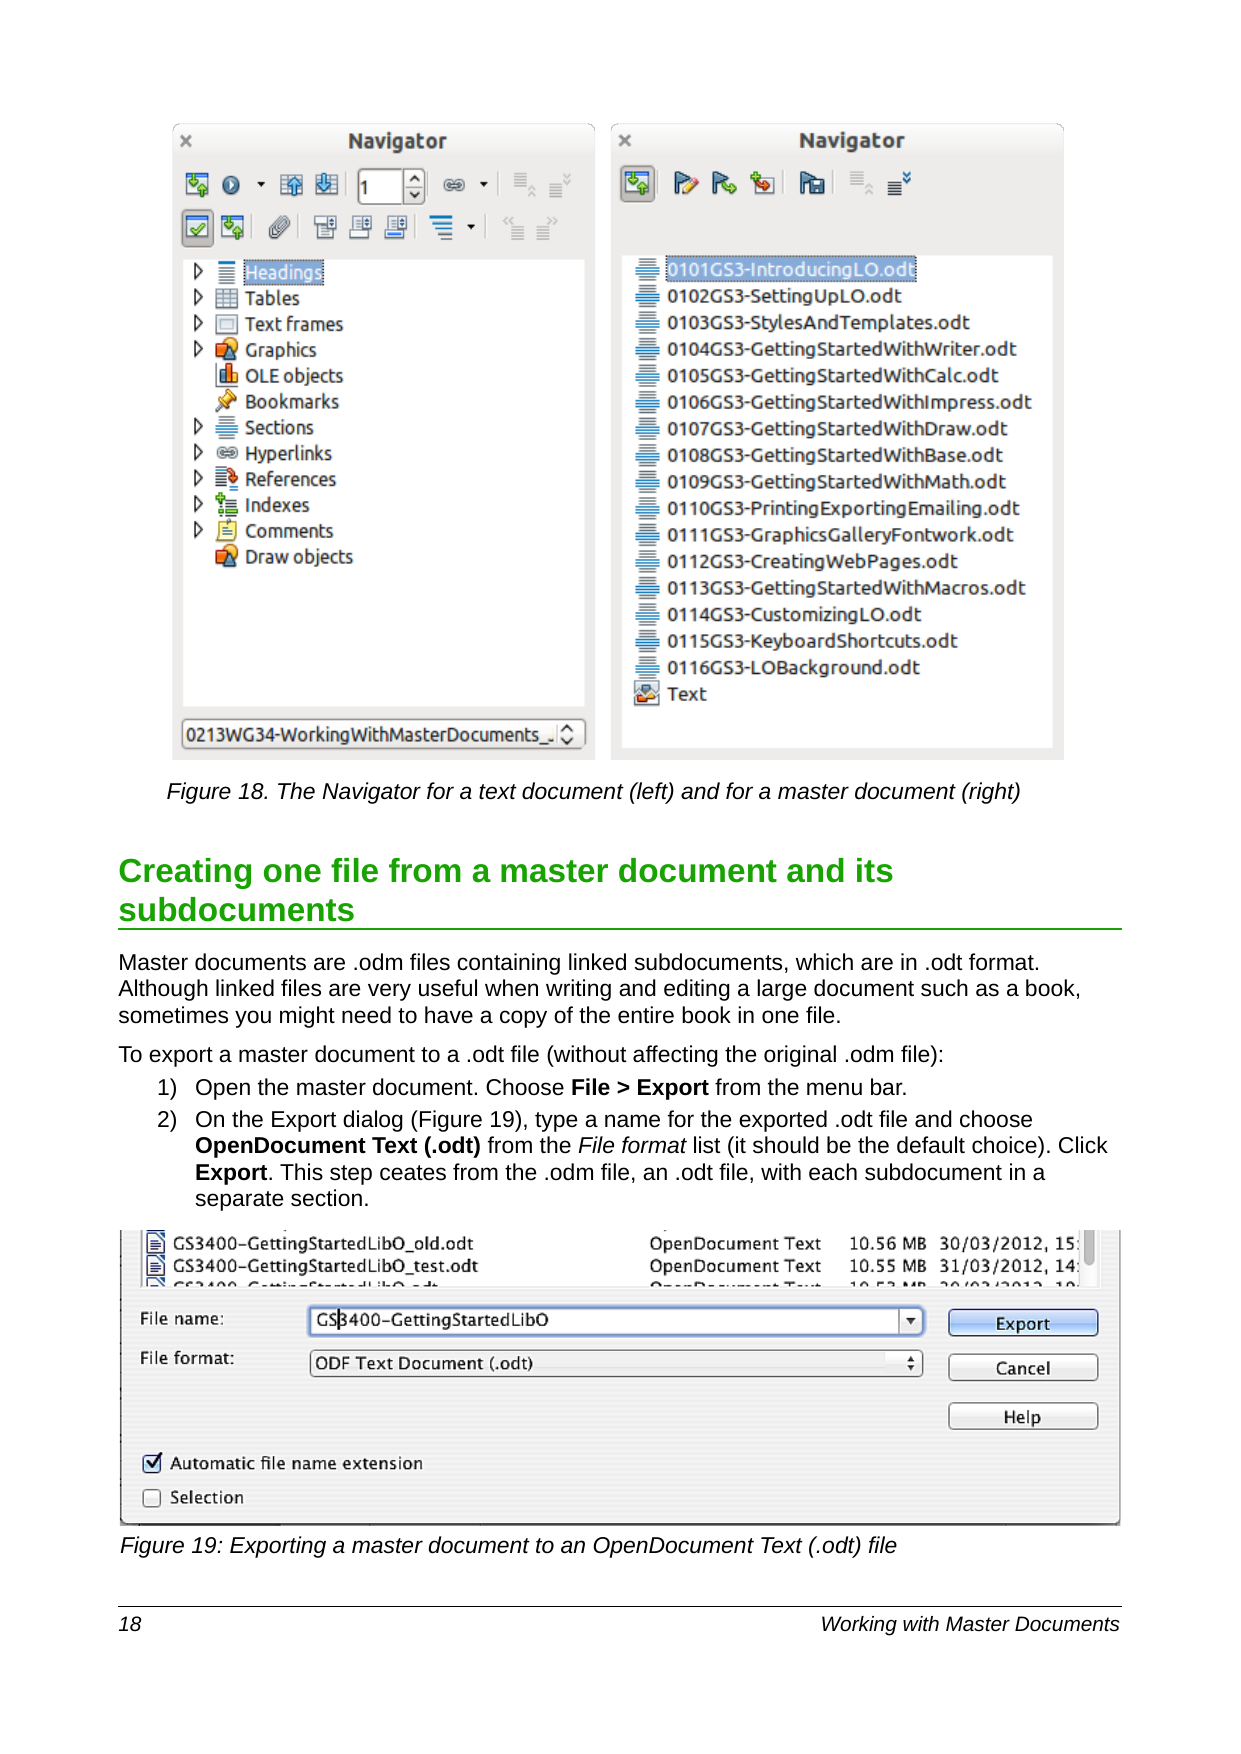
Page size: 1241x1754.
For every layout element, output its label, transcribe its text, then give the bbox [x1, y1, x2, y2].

text Figure 19: Exporting a master document to an OpenDocument Text (.odt) file [120, 1532, 1121, 1559]
list On the Export dialog (Figure 19), type a name for the exported .odt file and choose OpenDocument Text (.odt) from the File format list (it should be the default choice). Click Export. This step ceates from the .odm file, an .odt file, with each subdocument in a separate section. [177, 1106, 1122, 1211]
table_header [600, 118, 1074, 778]
text Master documents are .odm files containing linked subdocuments, which are in .odt format. Although linked files are very useful when writing and editing a large document such as a book, sometimes you might need to have a copy of the entire book in one file. [118, 949, 1122, 1028]
list Open the master document. Choose File > Export from the menu bar. [177, 1073, 1122, 1100]
text Figure 18. The Navigator for a text document (left) and for a master document (right) [166, 778, 1074, 804]
table_header [166, 118, 600, 778]
list To export a master document to a .odt file (without affecting the original .odm file): [118, 1041, 1122, 1067]
picture [610, 123, 1064, 760]
picture [119, 1230, 1121, 1526]
subtitle Creating one file from a master document and its subdocuments [118, 851, 1122, 928]
picture [172, 123, 596, 760]
